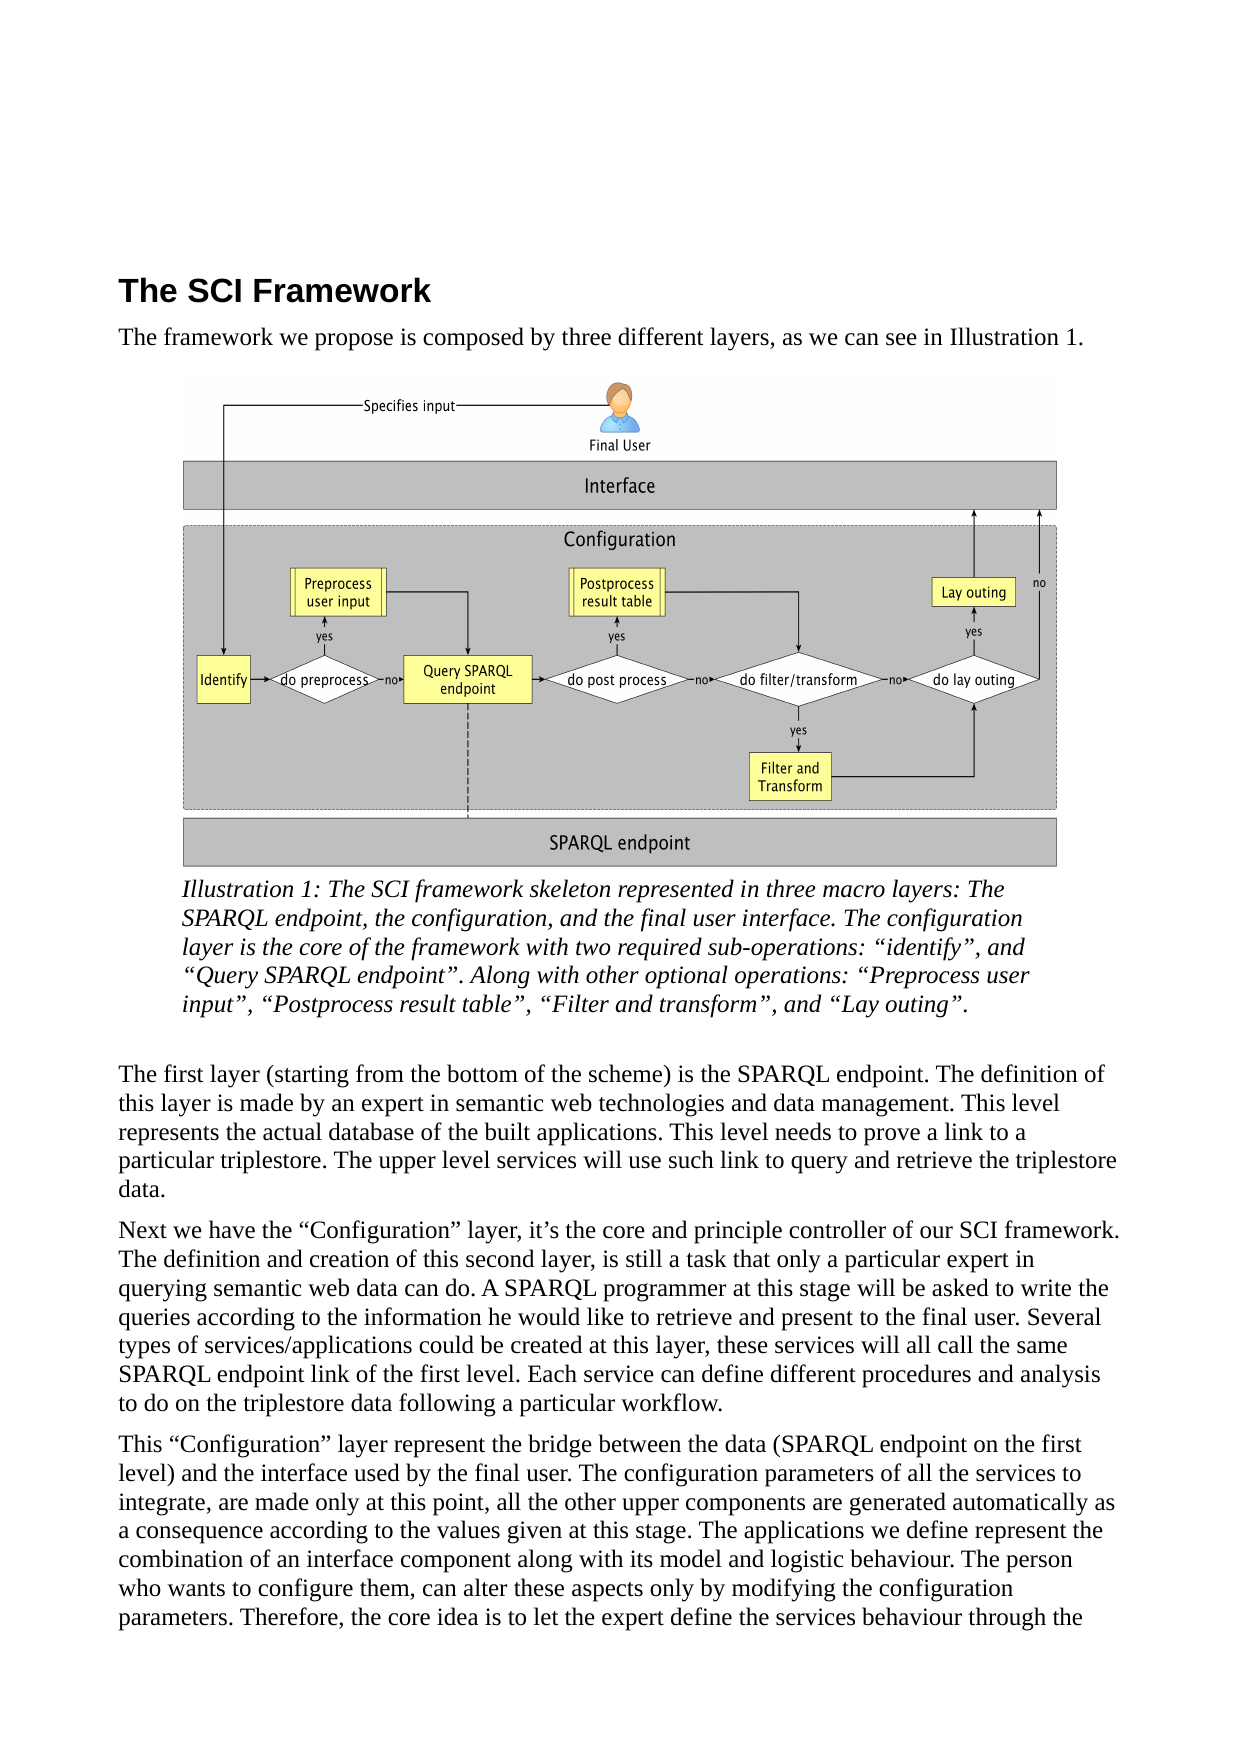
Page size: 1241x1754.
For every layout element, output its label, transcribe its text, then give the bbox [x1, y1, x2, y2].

text The framework we propose is composed by three different layers, as we can see in Illustration 1. [118, 322, 1122, 350]
text The first layer (starting from the bottom of the scheme) is the SPARQL endpoint. The definition of this layer is made by an expert in semantic web technologies and data management. This level represents the actual database of the built applications. This level needs to prove a link to a particular triplestore. The upper level services will use such link to query and retrieve the triplestore data. [118, 1059, 1122, 1203]
subtitle The SCI Framework [118, 270, 1122, 309]
text Illustration 1: The SCI framework skeleton represented in three macro layers: The SPARQL endpoint, the configuration, and the final user interface. The configuration layer is the core of the framework with two required sub-operations: “identify”, and “Query SPARQL endpoint”. Along with other optional operations: “Preprocess user input”, “Postprocess result table”, “Filter and transform”, and “Lay outing”. [182, 869, 1059, 1018]
text Next we have the “Configuration” layer, it’s the core and principle controller of our SCI framework. The definition and creation of this second layer, is still a task that only a particular expert in querying semantic web data can do. A SPARQL programmer at this stage will be asked to write the queries according to the information he would like to retrieve and present to the final user. Several types of services/applications could be created at this layer, these services will all call the same SPARQL endpoint link of the first level. Each service can define different procedures and analysis to do on the triplestore data following a particular workflow. [118, 1216, 1122, 1417]
text This “Configuration” layer represent the bridge between the data (SPARQL endpoint on the first level) and the interface used by the final user. The configuration parameters of all the services to integrate, are made only at this point, all the other upper components are generated automatically as a consequence according to the values given at this stage. The applications we define represent the combination of an interface component along with its model and logistic behaviour. The person who wants to configure them, can alter these aspects only by modifying the configuration parameters. Therefore, the core idea is to let the expert define the services behaviour through the [118, 1429, 1122, 1631]
picture [181, 375, 1059, 869]
